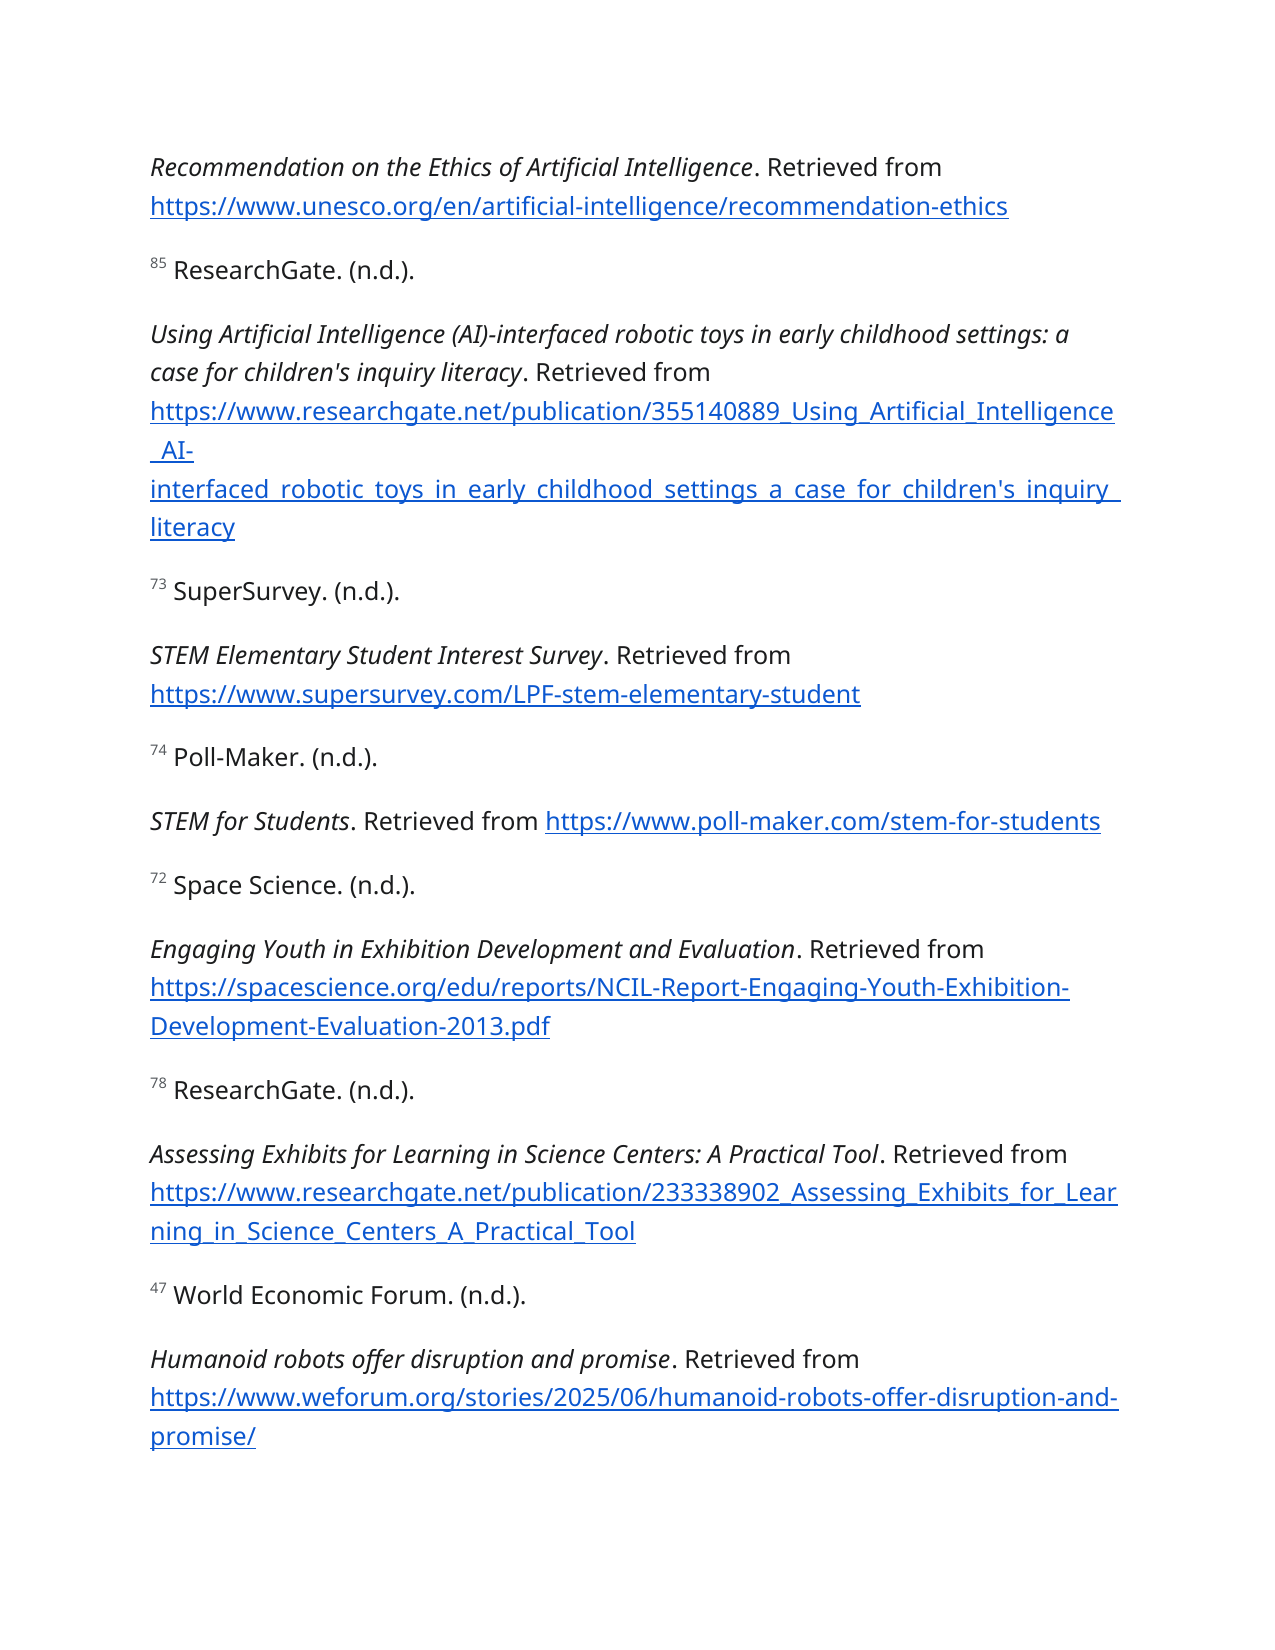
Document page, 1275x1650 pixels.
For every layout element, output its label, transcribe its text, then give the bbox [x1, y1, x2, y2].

text 73 SuperSurvey. (n.d.). [150, 574, 1125, 608]
text 47 World Economic Forum. (n.d.). [150, 1277, 1125, 1312]
text STEM Elementary Student Interest Survey. Retrieved from https://www.supersurvey.com/LPF-stem-elementary-student [150, 637, 1125, 710]
text Engaging Youth in Exhibition Development and Evaluation. Retrieved from https://spacescience.org/edu/reports/NCIL-Report-Engaging-Youth-Exhibition-Development-Evaluation-2013.pdf [150, 931, 1125, 1043]
text 74 Poll-Maker. (n.d.). [150, 740, 1125, 774]
text Using Artificial Intelligence (AI)-interfaced robotic toys in early childhood settings: a case for children's inquiry literacy. Retrieved from https://www.researchgate.net/publication/355140889_Using_Artificial_Intelligence_AI-interfaced_robotic_toys_in_early_childhood_settings_a_case_for_children's_inquiry_literacy [150, 316, 1125, 544]
text 85 ResearchGate. (n.d.). [150, 252, 1125, 287]
text 78 ResearchGate. (n.d.). [150, 1072, 1125, 1107]
text STEM for Students. Retrieved from https://www.poll-maker.com/stem-for-students [150, 804, 1125, 838]
text Assessing Exhibits for Learning in Science Centers: A Practical Tool. Retrieved from https://www.researchgate.net/publication/233338902_Assessing_Exhibits_for_Learning_in_Science_Centers_A_Practical_Tool [150, 1136, 1125, 1248]
text Humanoid robots offer disruption and promise. Retrieved from https://www.weforum.org/stories/2025/06/humanoid-robots-offer-disruption-and-promise/ [150, 1341, 1125, 1453]
text 72 Space Science. (n.d.). [150, 867, 1125, 902]
text Recommendation on the Ethics of Artificial Intelligence. Retrieved from https://www.unesco.org/en/artificial-intelligence/recommendation-ethics [150, 150, 1125, 223]
